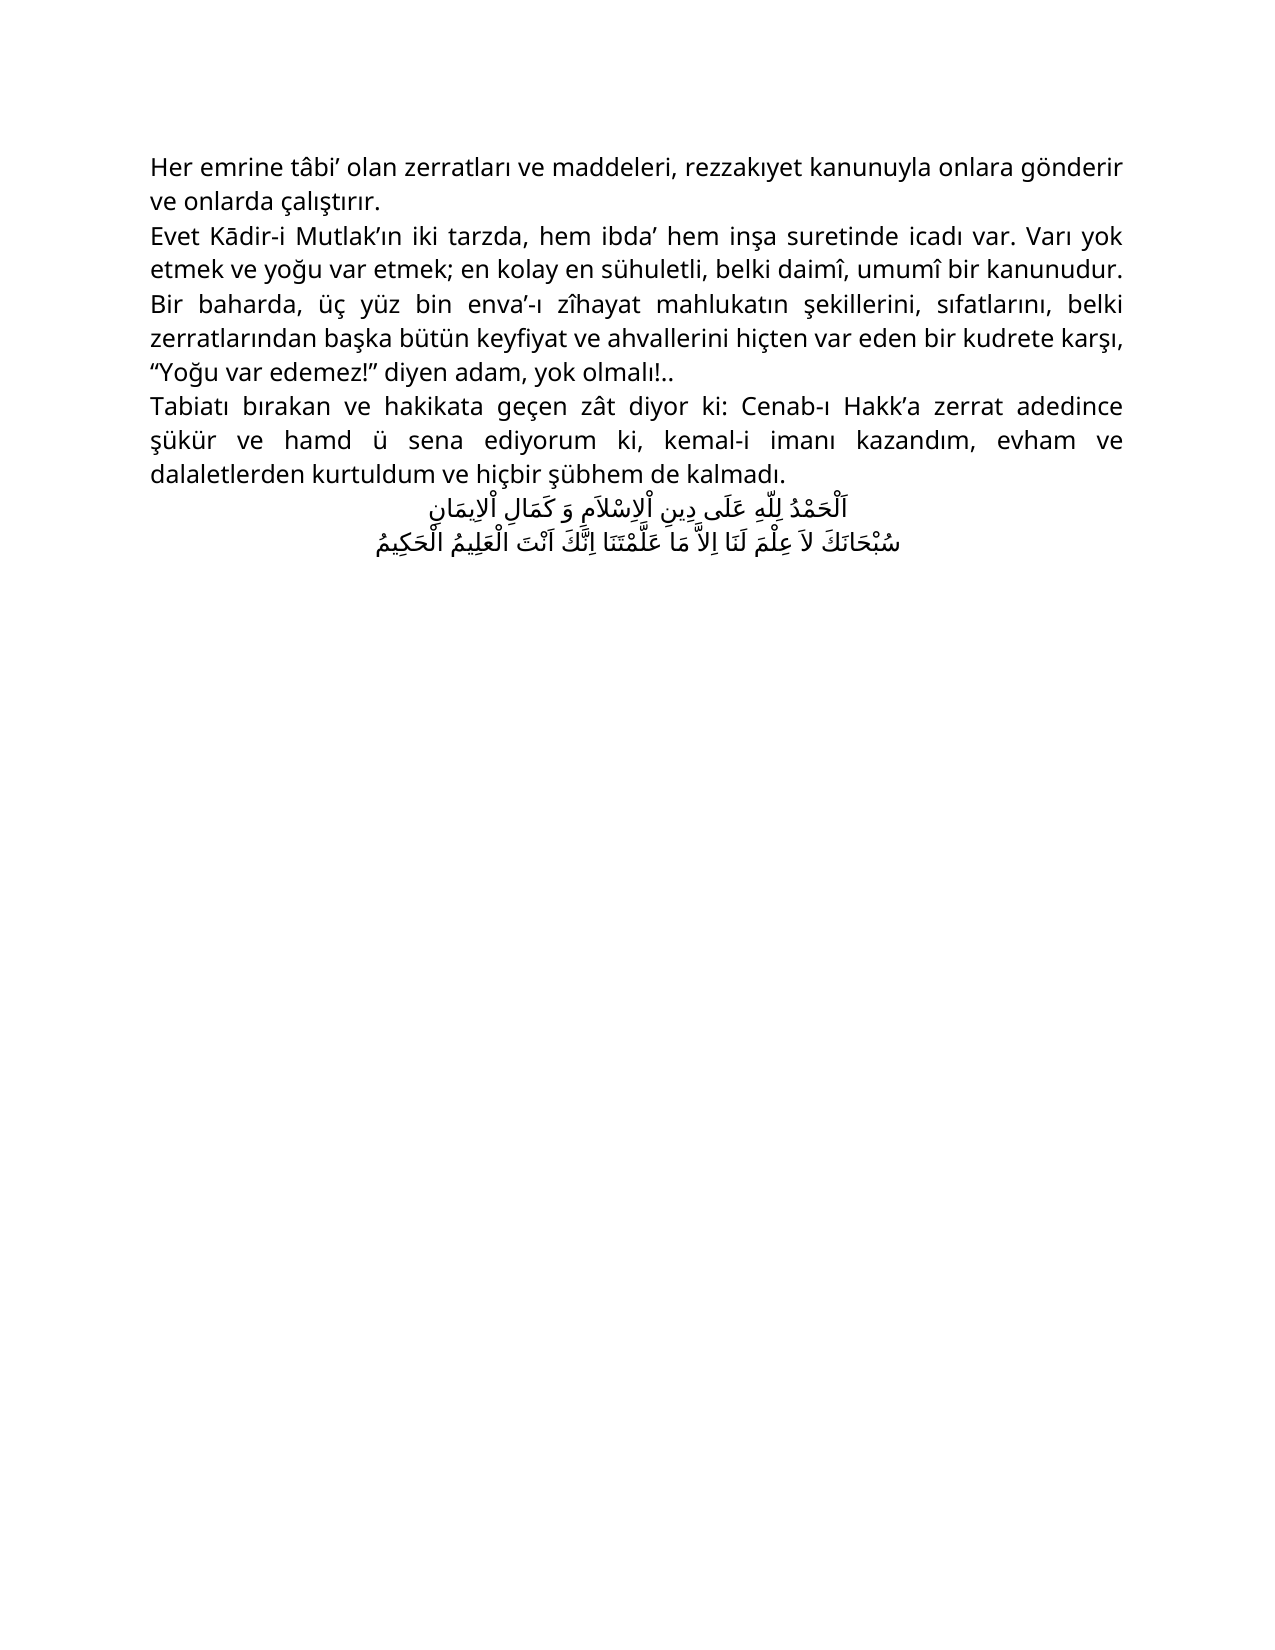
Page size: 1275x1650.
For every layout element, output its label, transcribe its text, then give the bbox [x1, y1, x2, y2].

text اَلْحَمْدُ لِلّهِ عَلَى دِينِ اْلاِسْلاَمِ وَ كَمَالِ اْلاِيمَانِ [150, 491, 1125, 525]
text سُبْحَانَكَ لاَ عِلْمَ لَنَا اِلاَّ مَا عَلَّمْتَنَا اِنَّكَ اَنْتَ الْعَلِيمُ الْحَكِيمُ [150, 525, 1125, 559]
text Her emrine tâbi’ olan zerratları ve maddeleri, rezzakıyet kanunuyla onlara gönderir ve onlarda çalıştırır. [150, 150, 1125, 218]
text Tabiatı bırakan ve hakikata geçen zât diyor ki: Cenab-ı Hakk’a zerrat adedince şükür ve hamd ü sena ediyorum ki, kemal-i imanı kazandım, evham ve dalaletlerden kurtuldum ve hiçbir şübhem de kalmadı. [150, 388, 1125, 491]
text Evet Kādir-i Mutlak’ın iki tarzda, hem ibda’ hem inşa suretinde icadı var. Varı yok etmek ve yoğu var etmek; en kolay en sühuletli, belki daimî, umumî bir kanunudur. Bir baharda, üç yüz bin enva’-ı zîhayat mahlukatın şekillerini, sıfatlarını, belki zerratlarından başka bütün keyfiyat ve ahvallerini hiçten var eden bir kudrete karşı, “Yoğu var edemez!” diyen adam, yok olmalı!.. [150, 218, 1125, 388]
